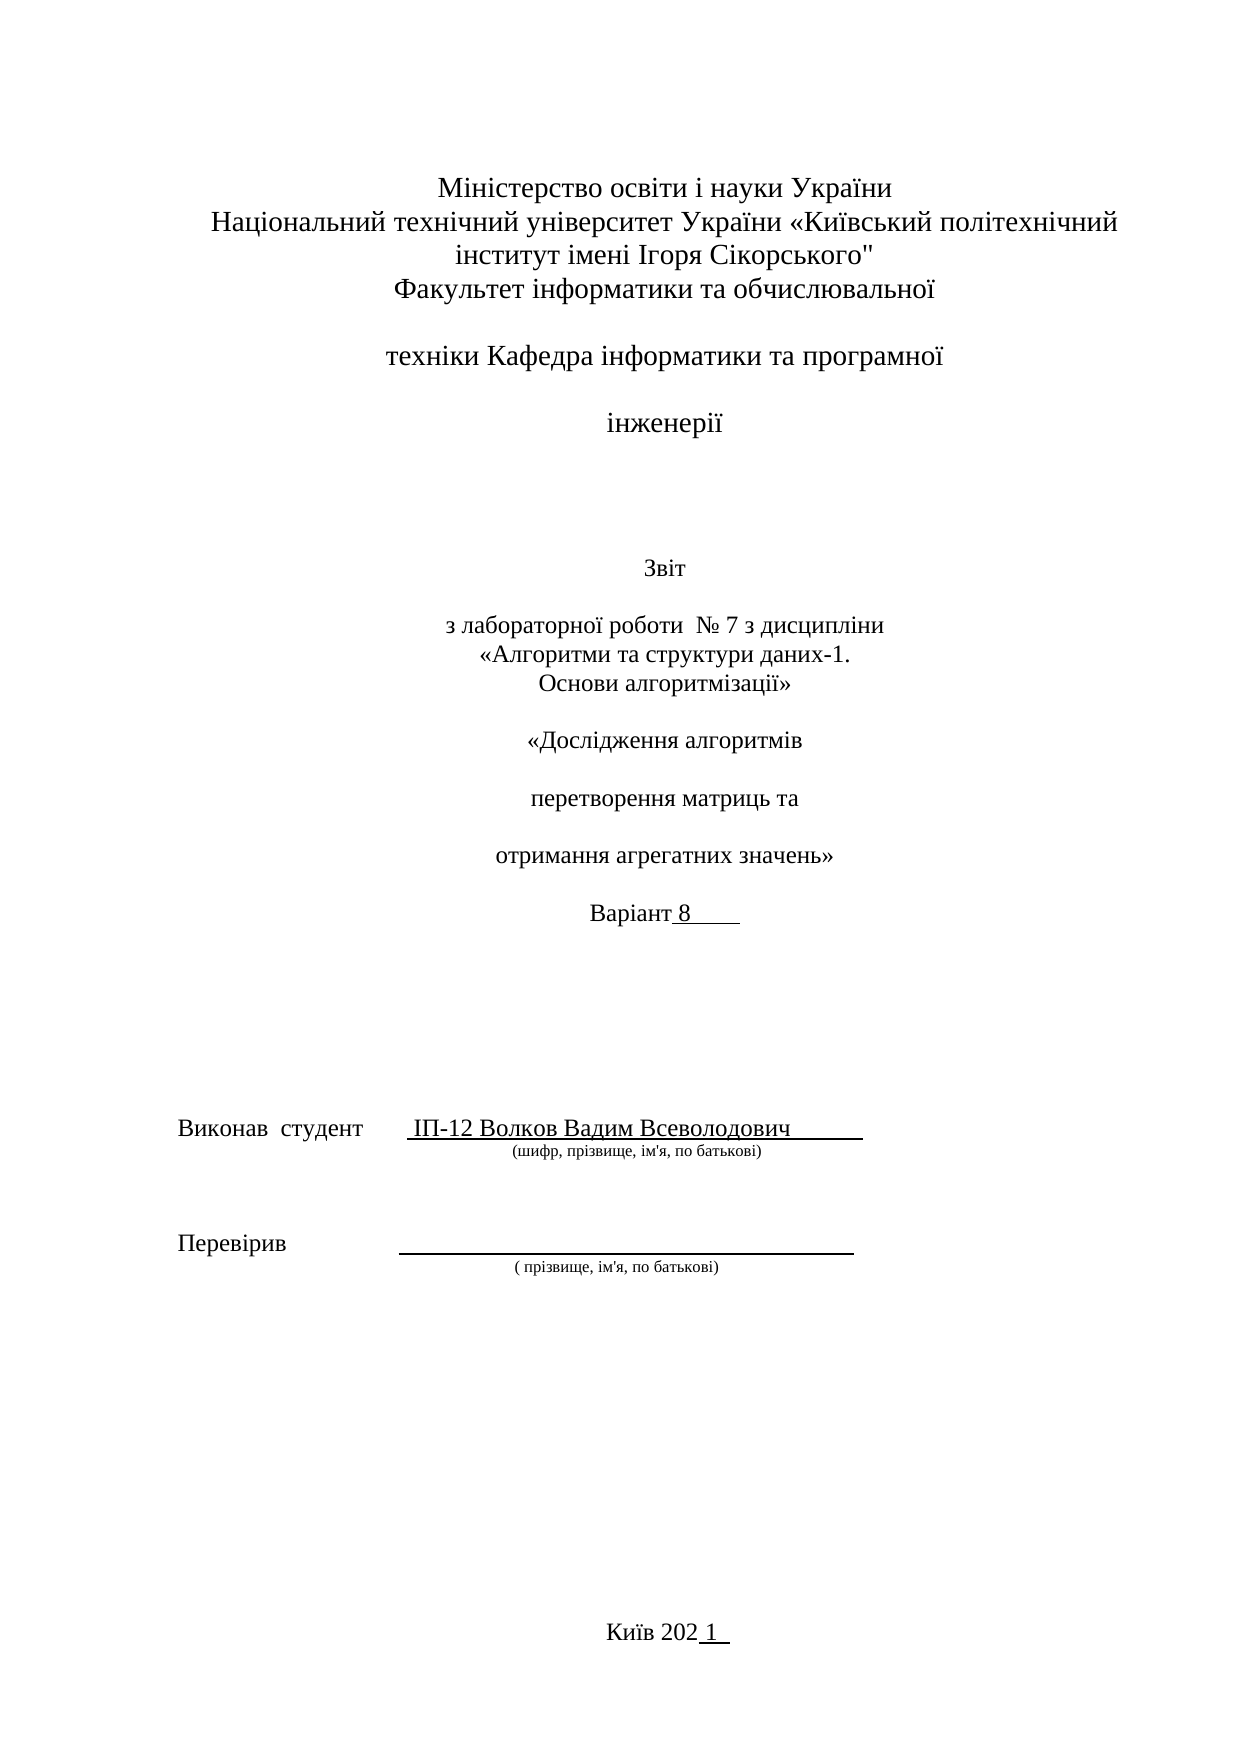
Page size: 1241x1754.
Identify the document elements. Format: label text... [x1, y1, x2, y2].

text Міністерство освіти і науки України [172, 170, 1157, 204]
text з лабораторної роботи № 7 з дисципліни [172, 611, 1157, 639]
text (шифр, прізвище, ім'я, по батькові) [512, 1142, 1163, 1161]
text Виконав студент ІП-12 Волков Вадим Всеволодович [177, 1114, 1163, 1142]
text ( прізвище, ім'я, по батькові) [514, 1257, 1163, 1276]
text Факультет інформатики та обчислювальної техніки Кафедра інформатики та програмної інженерії [343, 271, 986, 439]
text Національний технічний університет України «Київський політехнічний інститут імені Ігоря Сікорського" [172, 204, 1156, 271]
text Перевірив [177, 1229, 1163, 1257]
text «Алгоритми та структури даних-1. [172, 639, 1157, 668]
text Основи алгоритмізації» [172, 668, 1157, 697]
text Київ 202 1 [172, 1617, 1163, 1646]
text Звіт [172, 553, 1157, 582]
text «Дослідження алгоритмів перетворення матриць та отримання агрегатних значень» Варіант 8 [471, 726, 858, 927]
